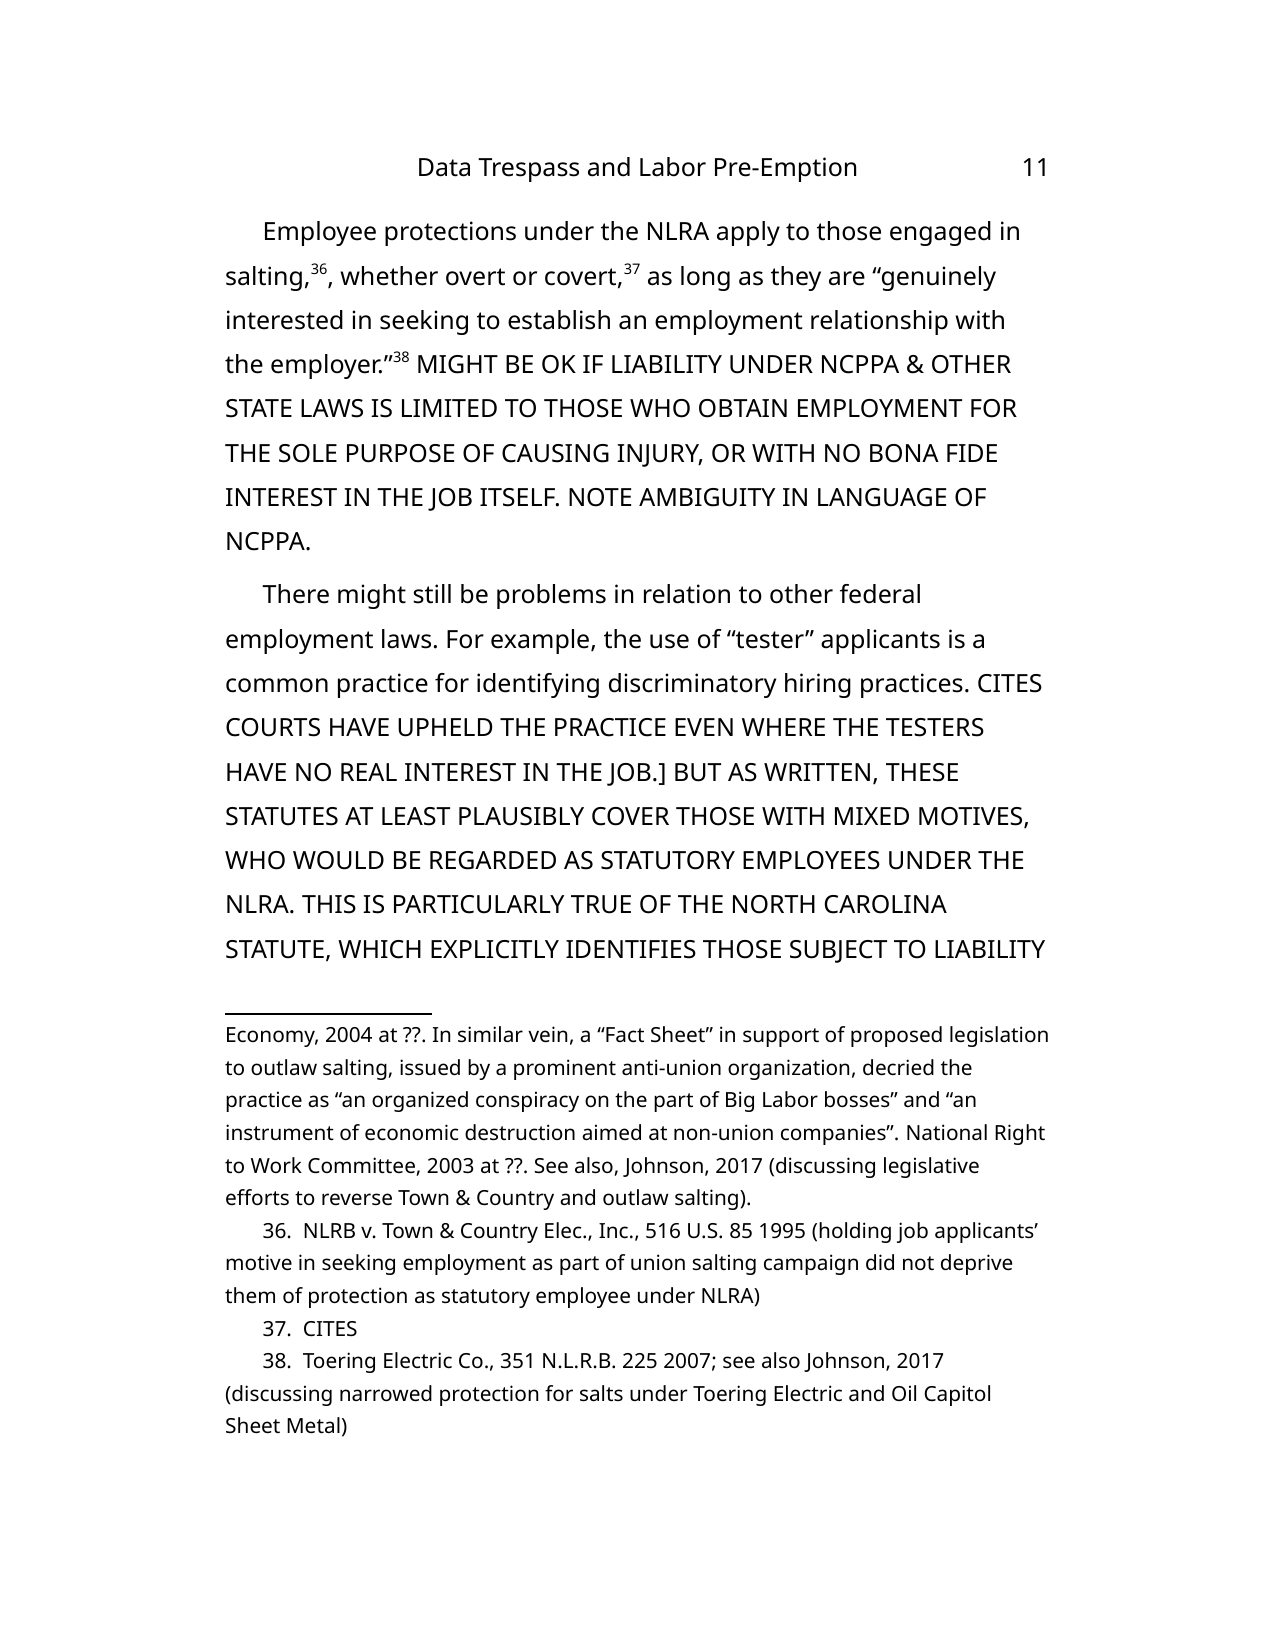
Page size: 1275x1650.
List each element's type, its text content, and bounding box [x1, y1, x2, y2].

text Employee protections under the NLRA apply to those engaged in salting,, whether overt or covert, as long as they are “genuinely interested in seeking to establish an employment relationship with the employer.” MIGHT BE OK IF LIABILITY UNDER NCPPA & OTHER STATE LAWS IS LIMITED TO THOSE WHO OBTAIN EMPLOYMENT FOR THE SOLE PURPOSE OF CAUSING INJURY, OR WITH NO BONA FIDE INTEREST IN THE JOB ITSELF. NOTE AMBIGUITY IN LANGUAGE OF NCPPA. [225, 214, 1050, 558]
text NLRB v. Town & Country Elec., Inc., 516 U.S. 85 1995 (holding job applicants’ motive in seeking employment as part of union salting campaign did not deprive them of protection as statutory employee under NLRA) [225, 1216, 1050, 1309]
text CITES [225, 1314, 1050, 1342]
text Economy, 2004 at ??. In similar vein, a “Fact Sheet” in support of proposed legislation to outlaw salting, issued by a prominent anti-union organization, decried the practice as “an organized conspiracy on the part of Big Labor bosses” and “an instrument of economic destruction aimed at non-union companies”. National Right to Work Committee, 2003 at ??. See also, Johnson, 2017 (discussing legislative efforts to reverse Town & Country and outlaw salting). [225, 1020, 1050, 1212]
text Toering Electric Co., 351 N.L.R.B. 225 2007; see also Johnson, 2017 (discussing narrowed protection for salts under Toering Electric and Oil Capitol Sheet Metal) [225, 1346, 1050, 1440]
text There might still be problems in relation to other federal employment laws. For example, the use of “tester” applicants is a common practice for identifying discriminatory hiring practices. CITES COURTS HAVE UPHELD THE PRACTICE EVEN WHERE THE TESTERS HAVE NO REAL INTEREST IN THE JOB.] BUT AS WRITTEN, THESE STATUTES AT LEAST PLAUSIBLY COVER THOSE WITH MIXED MOTIVES, WHO WOULD BE REGARDED AS STATUTORY EMPLOYEES UNDER THE NLRA. THIS IS PARTICULARLY TRUE OF THE NORTH CAROLINA STATUTE, WHICH EXPLICITLY IDENTIFIES THOSE SUBJECT TO LIABILITY [225, 577, 1050, 965]
